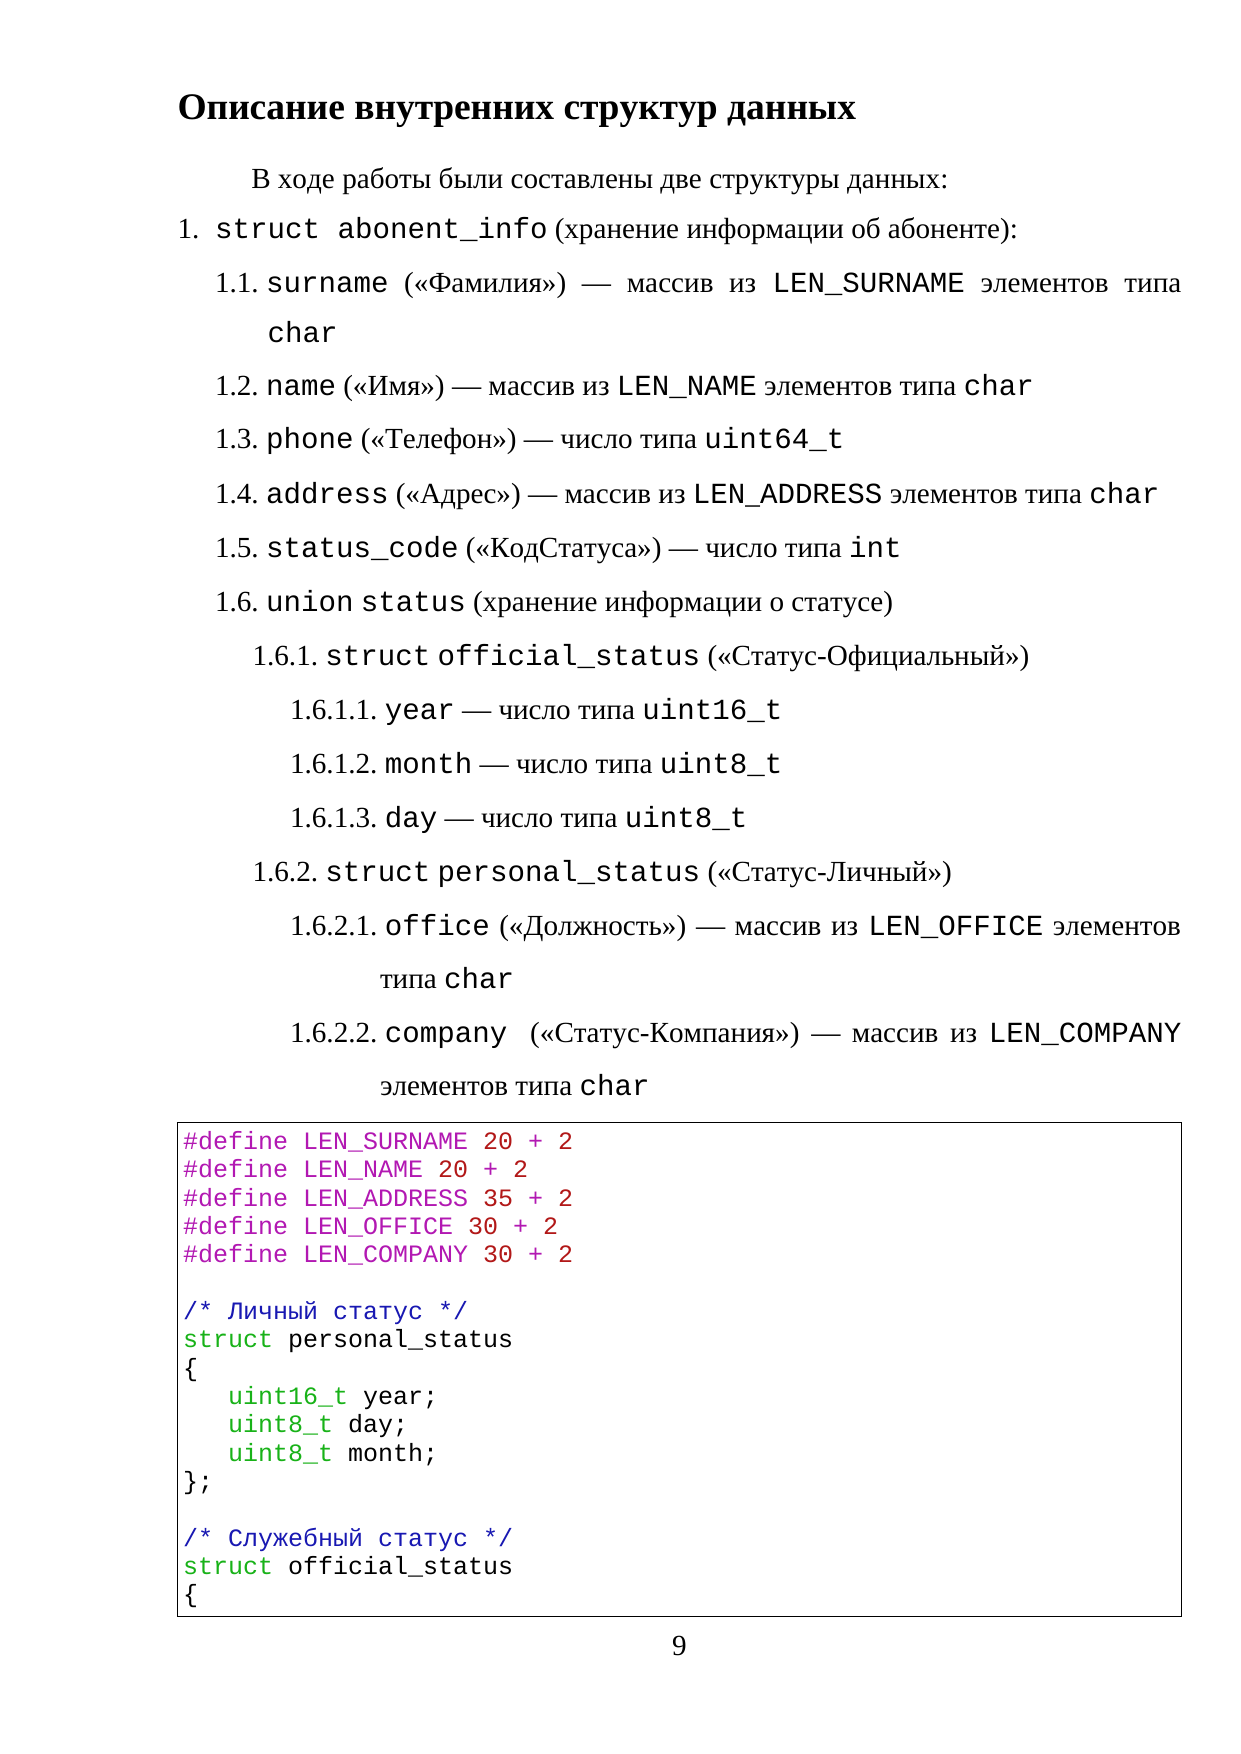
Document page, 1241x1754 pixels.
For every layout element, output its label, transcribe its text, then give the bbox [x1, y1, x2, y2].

list struct personal_status («Статус-Личный») [252, 854, 1181, 890]
list surname («Фамилия») — массив из LEN_SURNAME элементов типа char [215, 266, 1181, 351]
list company («Статус-Компания») — массив из LEN_COMPANY элементов типа char [290, 1015, 1181, 1104]
list office («Должность») — массив из LEN_OFFICE элементов типа char [290, 908, 1181, 997]
list struct abonent_info (хранение информации об абоненте): [177, 212, 1181, 248]
list union status (хранение информации о статусе) [215, 584, 1181, 620]
list name («Имя») — массив из LEN_NAME элементов типа char [215, 368, 1181, 404]
list year — число типа uint16_t [290, 692, 1181, 728]
list struct official_status («Статус-Официальный») [252, 638, 1181, 674]
table_header #define LEN_SURNAME 20 + 2 #define LEN_NAME 20 + 2 #define LEN_ADDRESS 35 + 2 #define LEN_OFFICE 30 + 2 #define LEN_COMPANY 30 + 2 /* Личный статус */ struct personal_status { uint16_t year; uint8_t day; uint8_t month; }; /* Служебный статус */ struct official_status { [178, 1123, 1181, 1616]
subtitle Описание внутренних структур данных [177, 84, 1181, 127]
list phone («Телефон») — число типа uint64_t [215, 422, 1181, 458]
list address («Адрес») — массив из LEN_ADDRESS элементов типа char [215, 476, 1181, 512]
list month — число типа uint8_t [290, 746, 1181, 782]
list day — число типа uint8_t [290, 800, 1181, 836]
text В ходе работы были составлены две структуры данных: [177, 161, 1181, 195]
list status_code («КодСтатуса») — число типа int [215, 530, 1181, 566]
